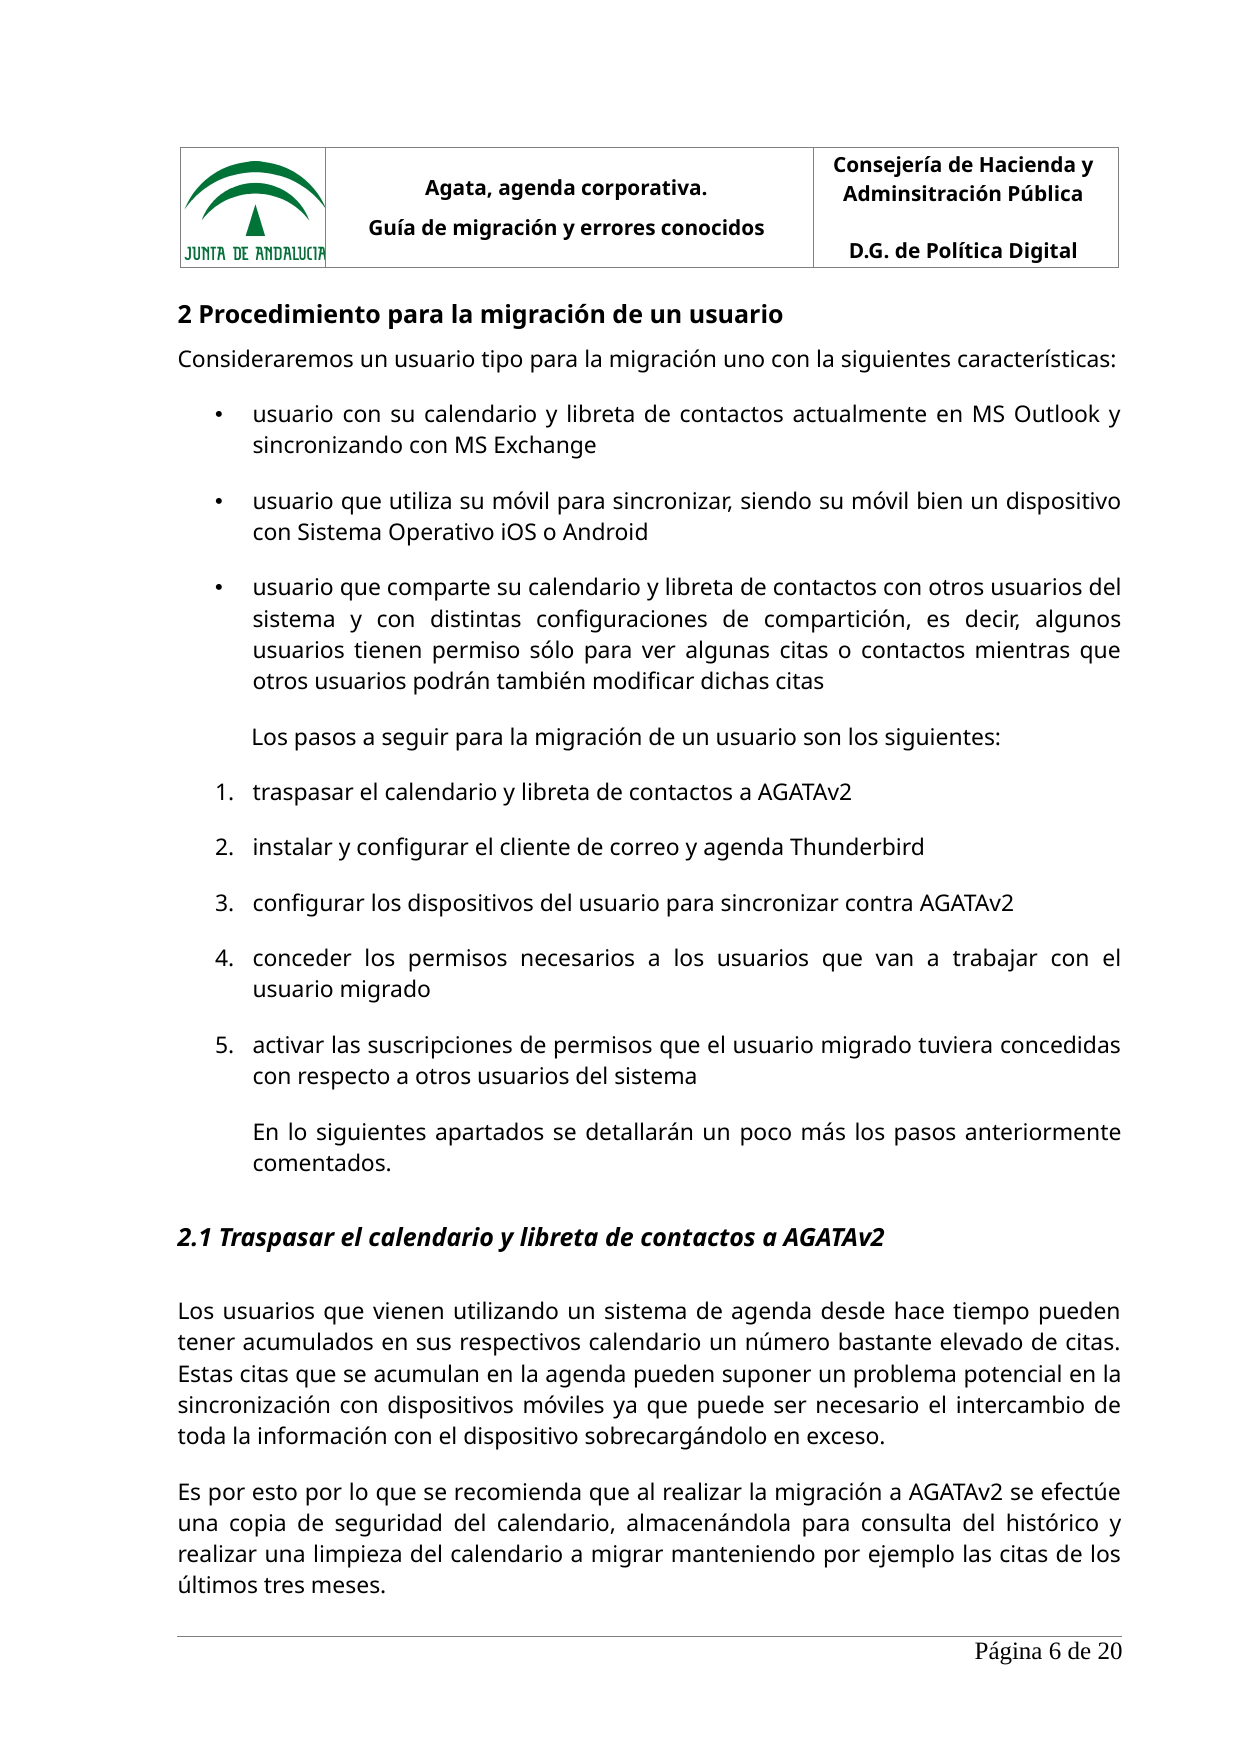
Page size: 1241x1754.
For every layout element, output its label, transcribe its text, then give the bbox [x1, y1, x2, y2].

list En lo siguientes apartados se detallarán un poco más los pasos anteriormente comentados. [215, 1115, 1122, 1178]
text Consideraremos un usuario tipo para la migración uno con la siguientes características: [177, 342, 1122, 374]
list usuario que utiliza su móvil para sincronizar, siendo su móvil bien un dispositivo con Sistema Operativo iOS o Android [215, 484, 1122, 547]
list traspasar el calendario y libreta de contactos a AGATAv2 [215, 776, 1122, 807]
list instalar y configurar el cliente de correo y agenda Thunderbird [215, 831, 1122, 862]
subtitle Traspasar el calendario y libreta de contactos a AGATAv2 [177, 1220, 1122, 1254]
picture [184, 161, 325, 260]
list configurar los dispositivos del usuario para sincronizar contra AGATAv2 [215, 887, 1122, 918]
text Los pasos a seguir para la migración de un usuario son los siguientes: [177, 720, 1122, 752]
list usuario con su calendario y libreta de contactos actualmente en MS Outlook y sincronizando con MS Exchange [215, 398, 1122, 460]
text Los usuarios que vienen utilizando un sistema de agenda desde hace tiempo pueden tener acumulados en sus respectivos calendario un número bastante elevado de citas. Estas citas que se acumulan en la agenda pueden suponer un problema potencial en la sincronización con dispositivos móviles ya que puede ser necesario el intercambio de toda la información con el dispositivo sobrecargándolo en exceso. [177, 1295, 1122, 1451]
subtitle Procedimiento para la migración de un usuario [177, 297, 1122, 331]
text Es por esto por lo que se recomienda que al realizar la migración a AGATAv2 se efectúe una copia de seguridad del calendario, almacenándola para consulta del histórico y realizar una limpieza del calendario a migrar manteniendo por ejemplo las citas de los últimos tres meses. [177, 1476, 1122, 1601]
list activar las suscripciones de permisos que el usuario migrado tuviera concedidas con respecto a otros usuarios del sistema [215, 1029, 1122, 1091]
list conceder los permisos necesarios a los usuarios que van a trabajar con el usuario migrado [215, 942, 1122, 1004]
list usuario que comparte su calendario y libreta de contactos con otros usuarios del sistema y con distintas configuraciones de compartición, es decir, algunos usuarios tienen permiso sólo para ver algunas citas o contactos mientras que otros usuarios podrán también modificar dichas citas [215, 571, 1122, 696]
